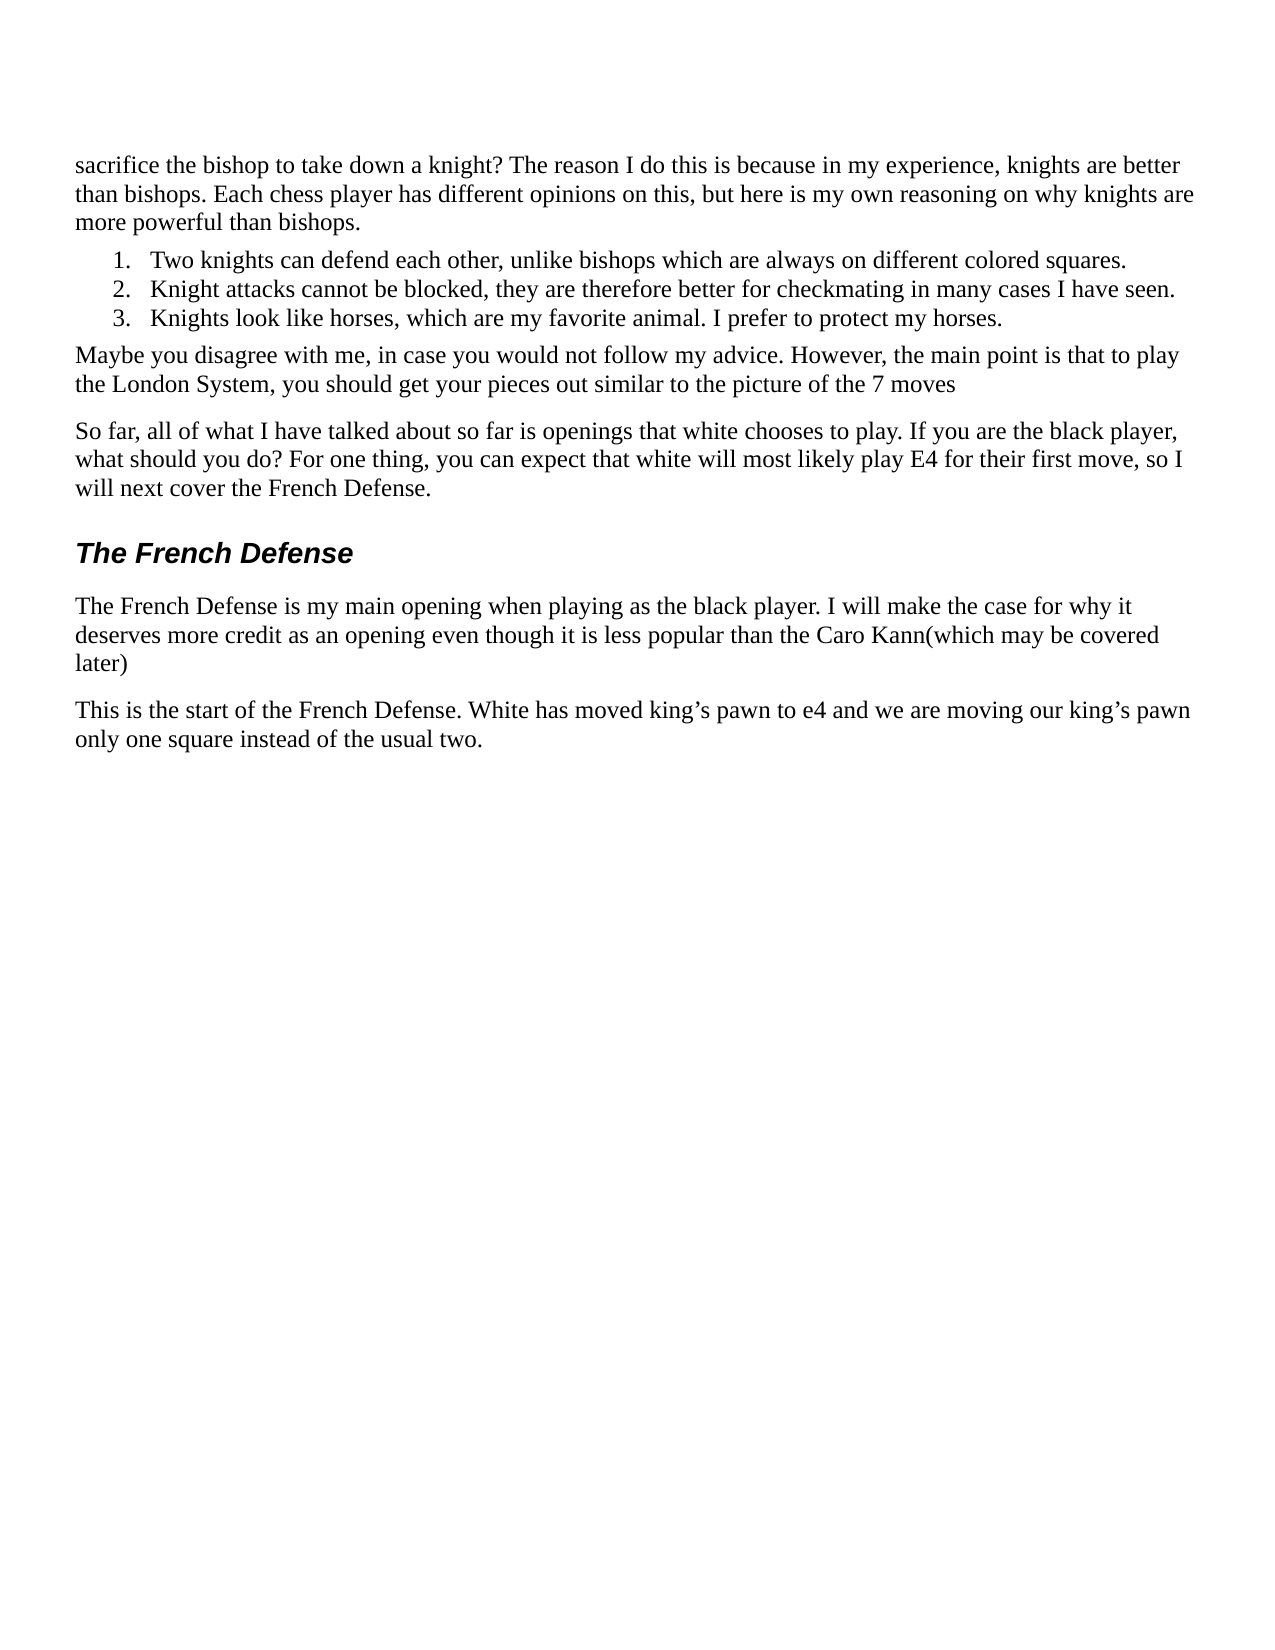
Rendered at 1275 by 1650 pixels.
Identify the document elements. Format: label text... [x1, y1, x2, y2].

list Two knights can defend each other, unlike bishops which are always on different colored squares. [112, 245, 1200, 274]
text The French Defense is my main opening when playing as the black player. I will make the case for why it deserves more credit as an opening even though it is less popular than the Caro Kann(which may be covered later) [75, 591, 1200, 677]
text sacrifice the bishop to take down a knight? The reason I do this is because in my experience, knights are better than bishops. Each chess player has different opinions on this, but here is my own reasoning on why knights are more powerful than bishops. [75, 150, 1200, 236]
list Knight attacks cannot be blocked, they are therefore better for checkmating in many cases I have seen. [112, 274, 1200, 303]
text So far, all of what I have talked about so far is openings that white chooses to play. If you are the black player, what should you do? For one thing, you can expect that white will most likely play E4 for their first move, so I will next cover the French Defense. [75, 416, 1200, 502]
text This is the start of the French Defense. White has moved king’s pawn to e4 and we are moving our king’s pawn only one square instead of the usual two. [75, 695, 1200, 753]
subtitle The French Defense [75, 536, 1200, 569]
list Knights look like horses, which are my favorite animal. I prefer to protect my horses. [112, 303, 1200, 331]
text Maybe you disagree with me, in case you would not follow my advice. However, the main point is that to play the London System, you should get your pieces out similar to the picture of the 7 moves [75, 340, 1200, 398]
